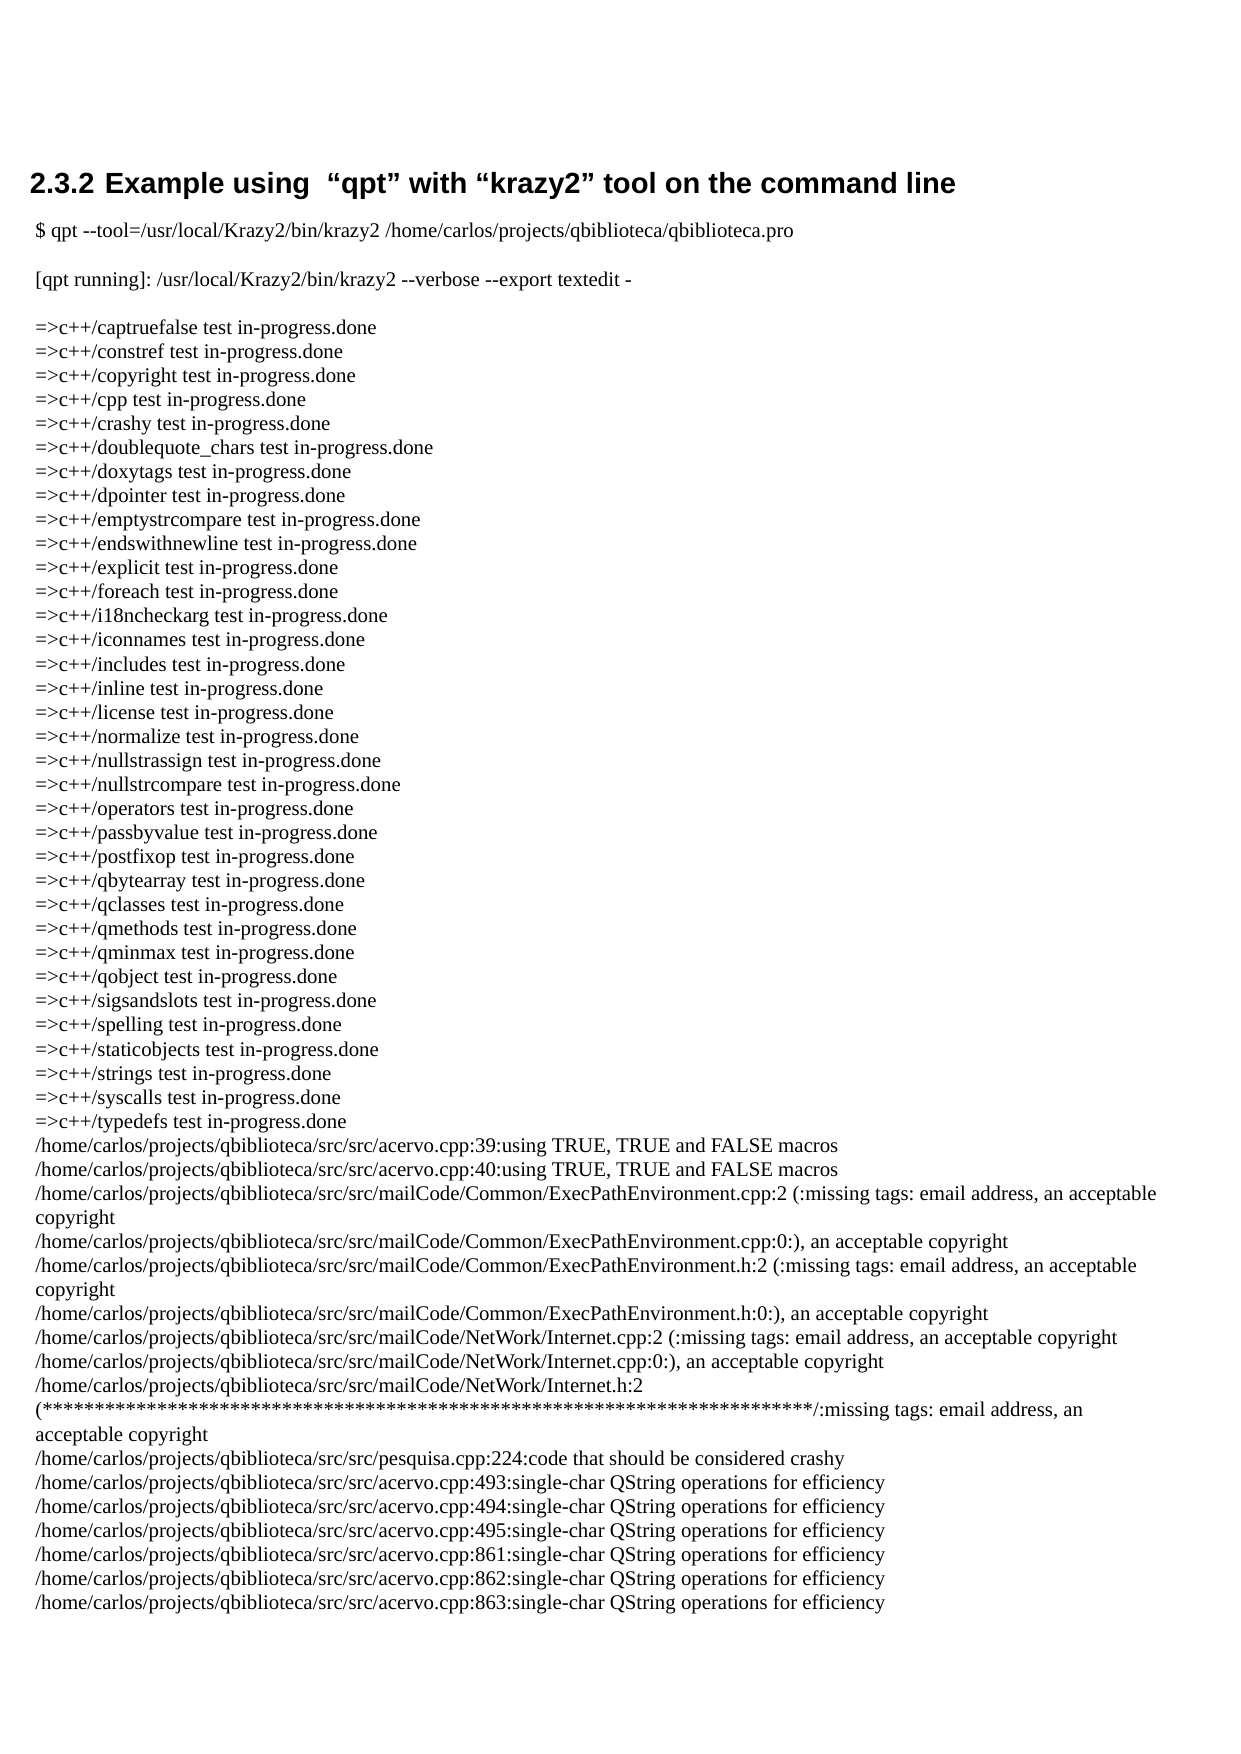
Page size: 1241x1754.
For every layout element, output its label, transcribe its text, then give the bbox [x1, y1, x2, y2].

table_header $ qpt --tool=/usr/local/Krazy2/bin/krazy2 /home/carlos/projects/qbiblioteca/qbiblioteca.pro [qpt running]: /usr/local/Krazy2/bin/krazy2 --verbose --export textedit - =>c++/captruefalse test in-progress.done =>c++/constref test in-progress.done =>c++/copyright test in-progress.done =>c++/cpp test in-progress.done =>c++/crashy test in-progress.done =>c++/doublequote_chars test in-progress.done =>c++/doxytags test in-progress.done =>c++/dpointer test in-progress.done =>c++/emptystrcompare test in-progress.done =>c++/endswithnewline test in-progress.done =>c++/explicit test in-progress.done =>c++/foreach test in-progress.done =>c++/i18ncheckarg test in-progress.done =>c++/iconnames test in-progress.done =>c++/includes test in-progress.done =>c++/inline test in-progress.done =>c++/license test in-progress.done =>c++/normalize test in-progress.done =>c++/nullstrassign test in-progress.done =>c++/nullstrcompare test in-progress.done =>c++/operators test in-progress.done =>c++/passbyvalue test in-progress.done =>c++/postfixop test in-progress.done =>c++/qbytearray test in-progress.done =>c++/qclasses test in-progress.done =>c++/qmethods test in-progress.done =>c++/qminmax test in-progress.done =>c++/qobject test in-progress.done =>c++/sigsandslots test in-progress.done =>c++/spelling test in-progress.done =>c++/staticobjects test in-progress.done =>c++/strings test in-progress.done =>c++/syscalls test in-progress.done =>c++/typedefs test in-progress.done /home/carlos/projects/qbiblioteca/src/src/acervo.cpp:39:using TRUE, TRUE and FALSE macros /home/carlos/projects/qbiblioteca/src/src/acervo.cpp:40:using TRUE, TRUE and FALSE macros /home/carlos/projects/qbiblioteca/src/src/mailCode/Common/ExecPathEnvironment.cpp:2 (:missing tags: email address, an acceptable copyright /home/carlos/projects/qbiblioteca/src/src/mailCode/Common/ExecPathEnvironment.cpp:0:), an acceptable copyright /home/carlos/projects/qbiblioteca/src/src/mailCode/Common/ExecPathEnvironment.h:2 (:missing tags: email address, an acceptable copyright /home/carlos/projects/qbiblioteca/src/src/mailCode/Common/ExecPathEnvironment.h:0:), an acceptable copyright /home/carlos/projects/qbiblioteca/src/src/mailCode/NetWork/Internet.cpp:2 (:missing tags: email address, an acceptable copyright /home/carlos/projects/qbiblioteca/src/src/mailCode/NetWork/Internet.cpp:0:), an acceptable copyright /home/carlos/projects/qbiblioteca/src/src/mailCode/NetWork/Internet.h:2 (**************************************************************************/:missing tags: email address, an acceptable copyright /home/carlos/projects/qbiblioteca/src/src/pesquisa.cpp:224:code that should be considered crashy /home/carlos/projects/qbiblioteca/src/src/acervo.cpp:493:single-char QString operations for efficiency /home/carlos/projects/qbiblioteca/src/src/acervo.cpp:494:single-char QString operations for efficiency /home/carlos/projects/qbiblioteca/src/src/acervo.cpp:495:single-char QString operations for efficiency /home/carlos/projects/qbiblioteca/src/src/acervo.cpp:861:single-char QString operations for efficiency /home/carlos/projects/qbiblioteca/src/src/acervo.cpp:862:single-char QString operations for efficiency /home/carlos/projects/qbiblioteca/src/src/acervo.cpp:863:single-char QString operations for efficiency [30, 213, 1174, 1644]
subtitle Example using “qpt” with “krazy2” tool on the command line [29, 167, 1211, 200]
